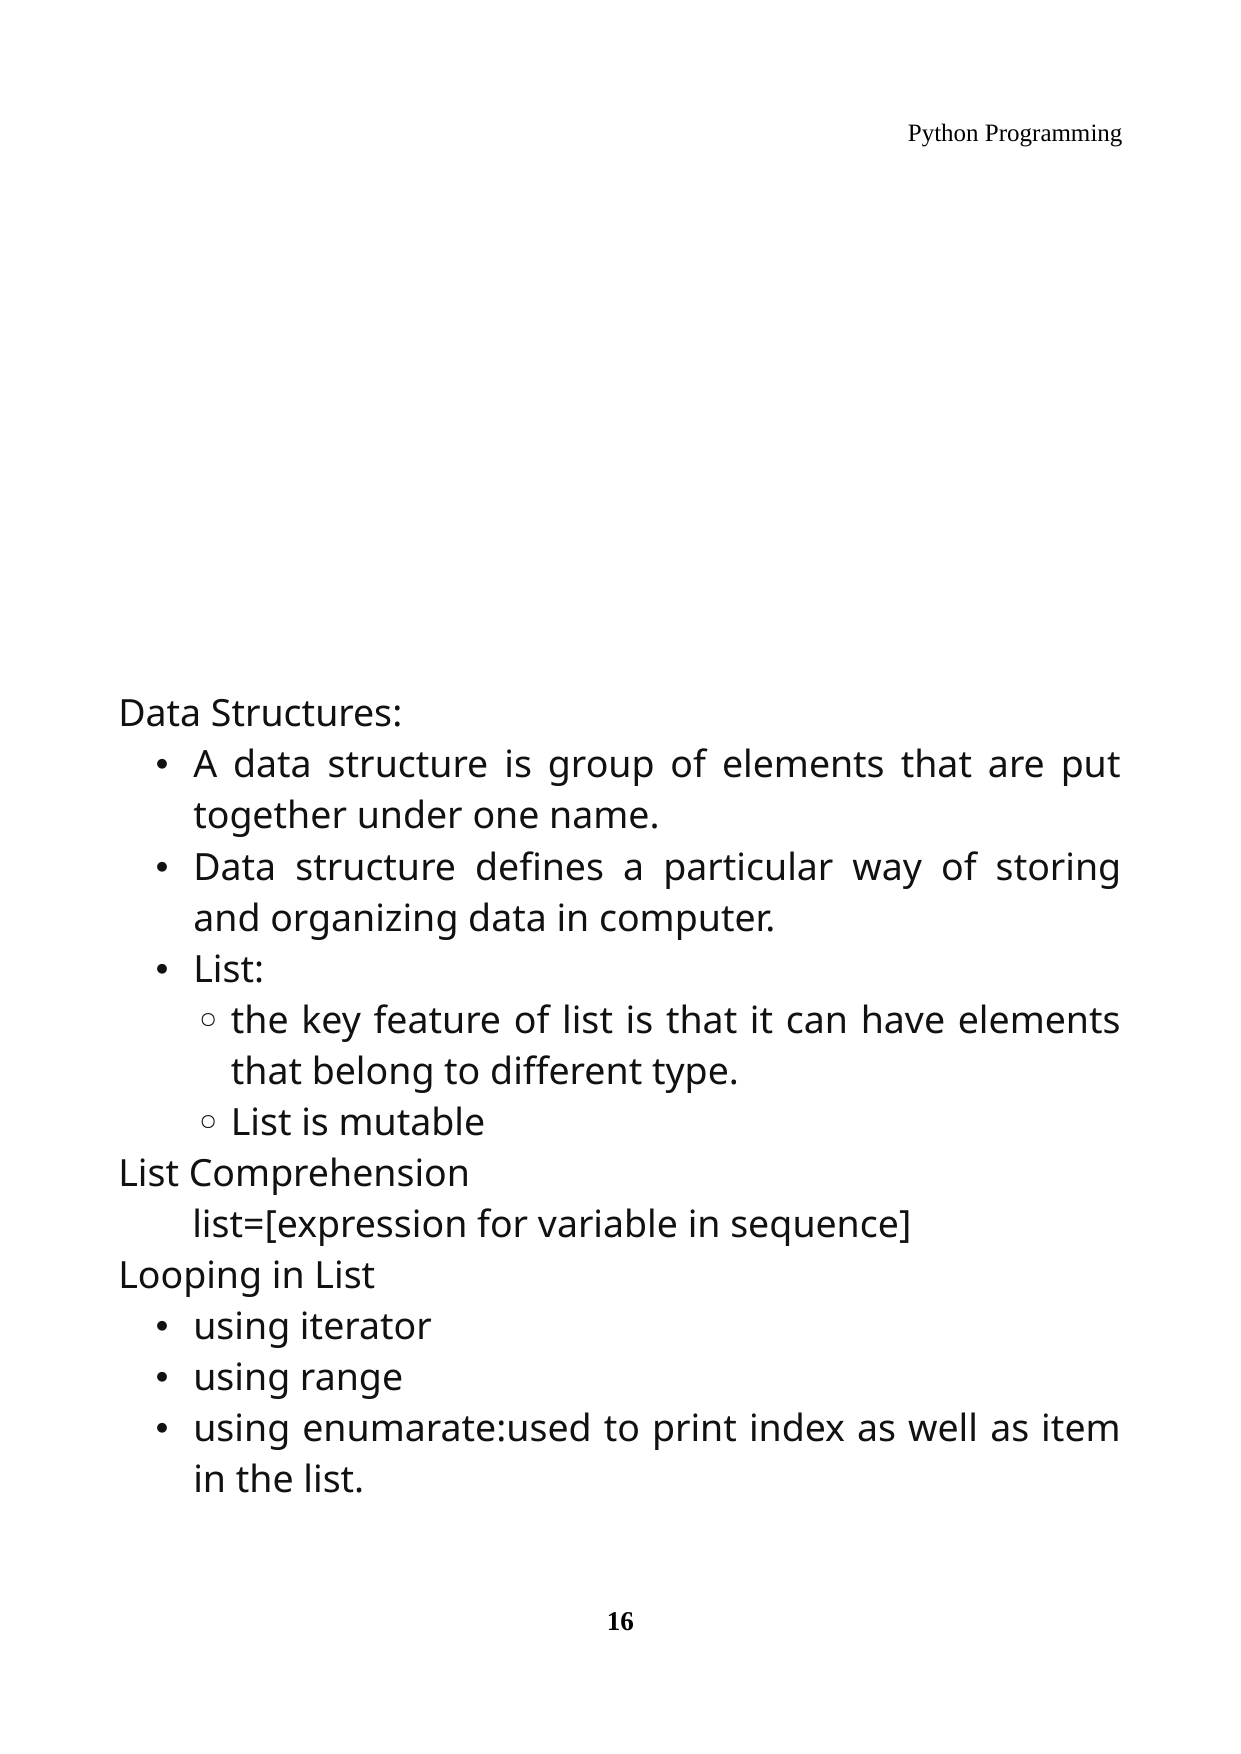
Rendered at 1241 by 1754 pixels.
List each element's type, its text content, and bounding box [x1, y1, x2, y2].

list using iterator [156, 1299, 1122, 1350]
list List: [156, 942, 1122, 993]
text List Comprehension [118, 1146, 1122, 1197]
list A data structure is group of elements that are put together under one name. [156, 738, 1122, 840]
list Data structure defines a particular way of storing and organizing data in computer. [156, 840, 1122, 942]
list the key feature of list is that it can have elements that belong to different type. [193, 993, 1122, 1095]
list List is mutable [193, 1095, 1122, 1146]
text Data Structures: [118, 687, 1122, 738]
list using enumarate:used to print index as well as item in the list. [156, 1401, 1122, 1503]
text list=[expression for variable in sequence] [118, 1197, 1122, 1248]
list using range [156, 1350, 1122, 1401]
text Looping in List [118, 1248, 1122, 1299]
